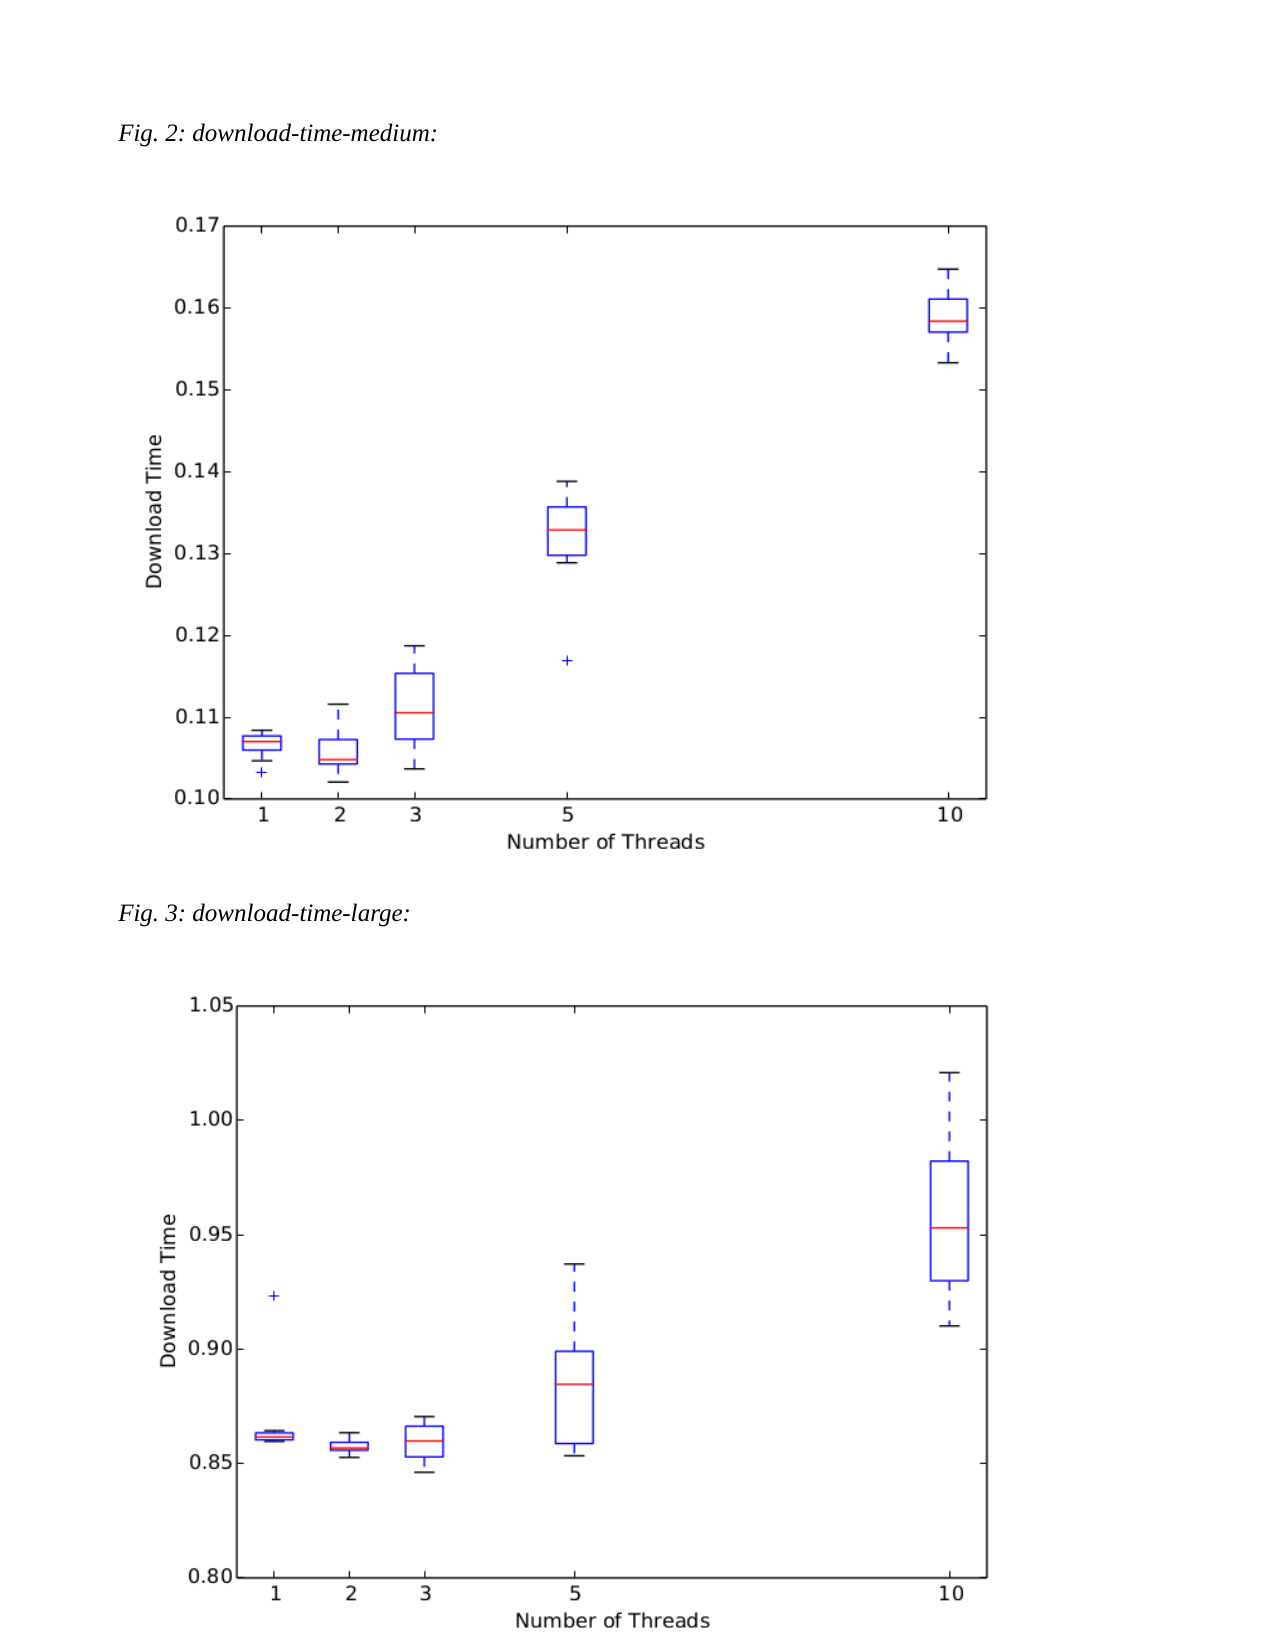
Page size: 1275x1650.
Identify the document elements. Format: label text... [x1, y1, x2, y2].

text Fig. 3: download-time-large: [118, 898, 1157, 927]
picture [116, 936, 1084, 1650]
text Fig. 2: download-time-medium: [118, 118, 1157, 147]
picture [101, 156, 1085, 870]
